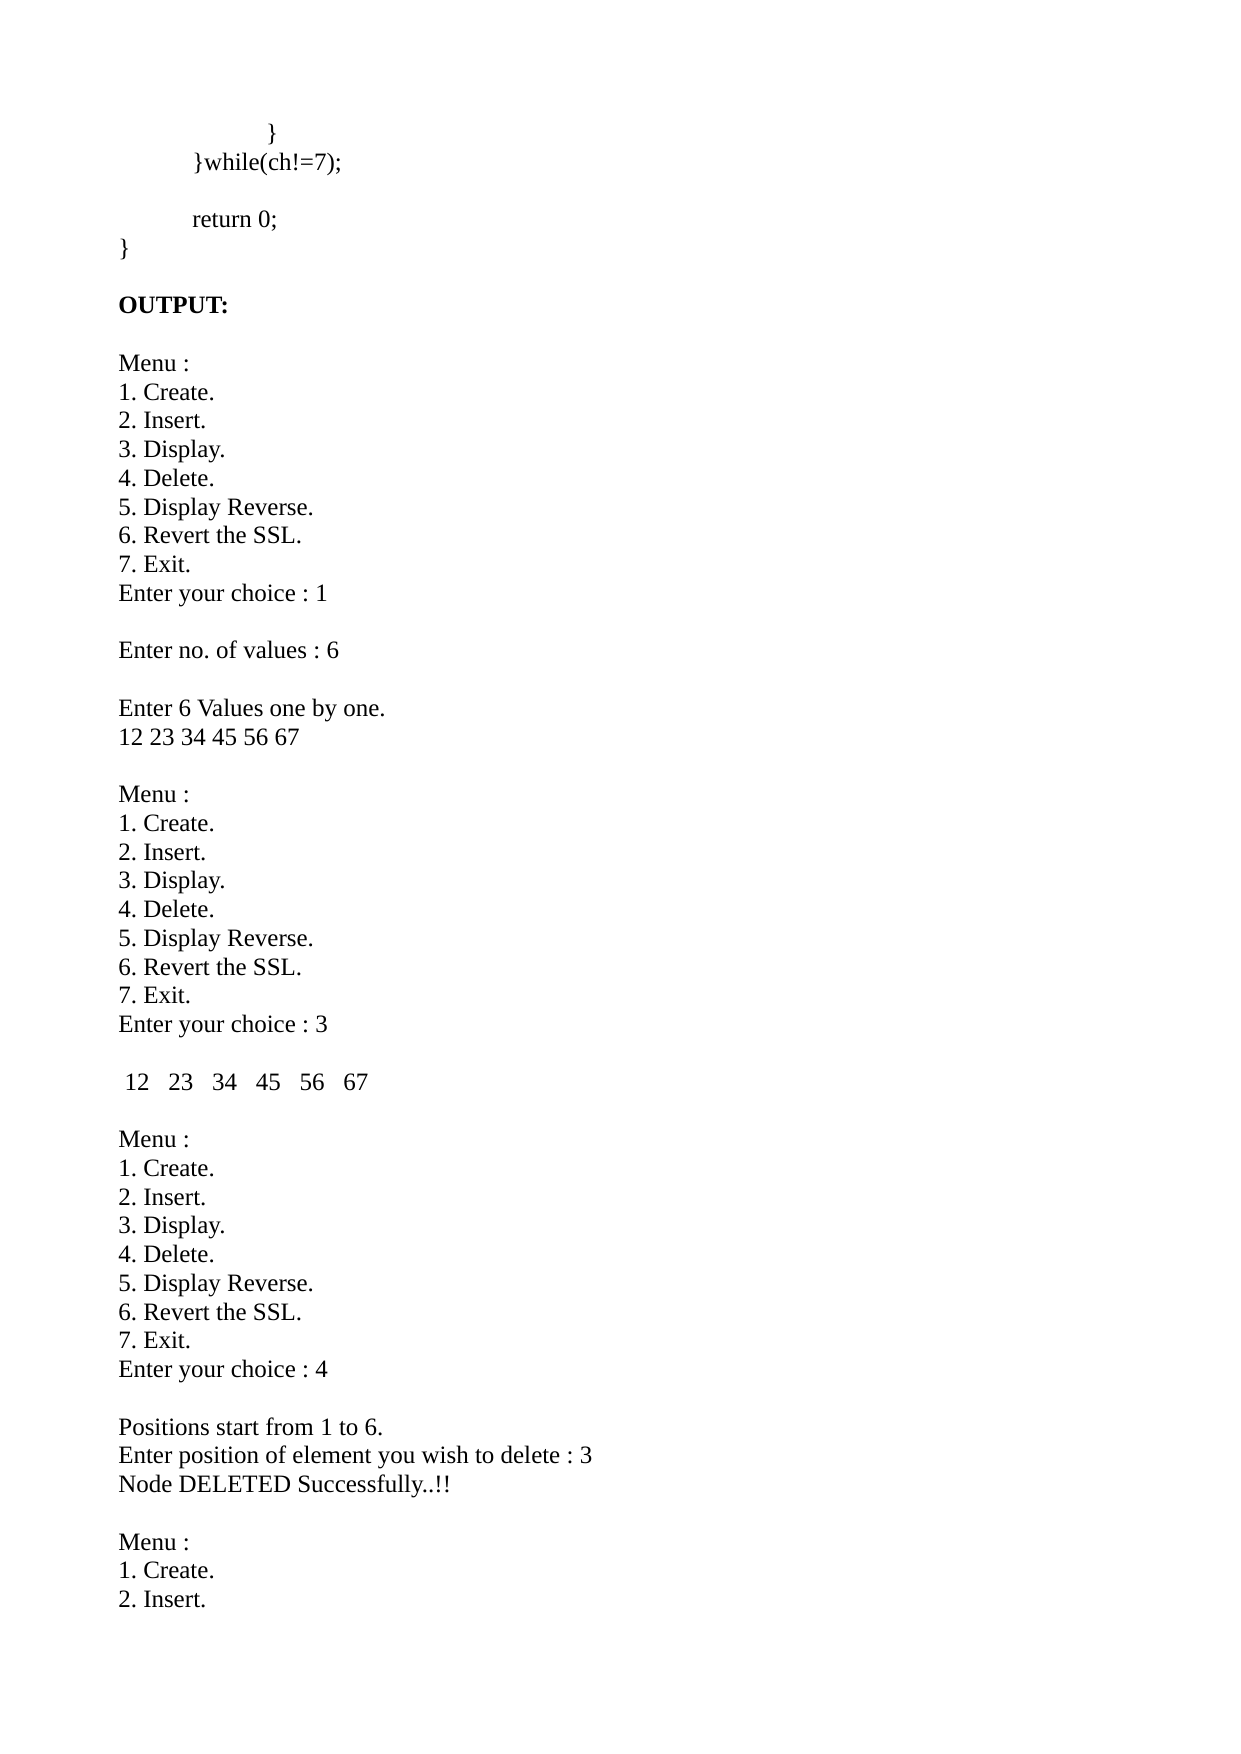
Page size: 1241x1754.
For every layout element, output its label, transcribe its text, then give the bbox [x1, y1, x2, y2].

text Enter 6 Values one by one. [118, 693, 1122, 722]
text Menu : [118, 1124, 1122, 1153]
text 5. Display Reverse. [118, 492, 1122, 521]
text Menu : [118, 779, 1122, 808]
text 1. Create. [118, 1153, 1122, 1182]
text OUTPUT: [118, 291, 1122, 319]
text Enter your choice : 4 [118, 1354, 1122, 1383]
text } [118, 118, 1122, 147]
text 2. Insert. [118, 837, 1122, 866]
text 1. Create. [118, 1556, 1122, 1584]
text Enter position of element you wish to delete : 3 [118, 1441, 1122, 1469]
text 4. Delete. [118, 894, 1122, 923]
text 1. Create. [118, 808, 1122, 837]
text 7. Exit. [118, 1326, 1122, 1354]
text 2. Insert. [118, 1584, 1122, 1613]
text 7. Exit. [118, 549, 1122, 578]
text 4. Delete. [118, 1239, 1122, 1268]
text 12 23 34 45 56 67 [118, 1067, 1122, 1096]
text 2. Insert. [118, 1182, 1122, 1211]
text 3. Display. [118, 866, 1122, 894]
text 5. Display Reverse. [118, 923, 1122, 952]
text 3. Display. [118, 434, 1122, 463]
text Enter your choice : 3 [118, 1009, 1122, 1038]
text Enter your choice : 1 [118, 578, 1122, 607]
text 12 23 34 45 56 67 [118, 722, 1122, 751]
text 6. Revert the SSL. [118, 1297, 1122, 1326]
text Node DELETED Successfully..!! [118, 1469, 1122, 1498]
text 6. Revert the SSL. [118, 521, 1122, 549]
text Menu : [118, 348, 1122, 377]
text 7. Exit. [118, 981, 1122, 1009]
text Menu : [118, 1527, 1122, 1556]
text } [118, 233, 1122, 262]
text }while(ch!=7); [118, 147, 1122, 176]
text Enter no. of values : 6 [118, 636, 1122, 664]
text Positions start from 1 to 6. [118, 1412, 1122, 1441]
text 5. Display Reverse. [118, 1268, 1122, 1297]
text return 0; [118, 204, 1122, 233]
text 4. Delete. [118, 463, 1122, 492]
text 1. Create. [118, 377, 1122, 406]
text 3. Display. [118, 1211, 1122, 1239]
text 2. Insert. [118, 406, 1122, 434]
text 6. Revert the SSL. [118, 952, 1122, 981]
